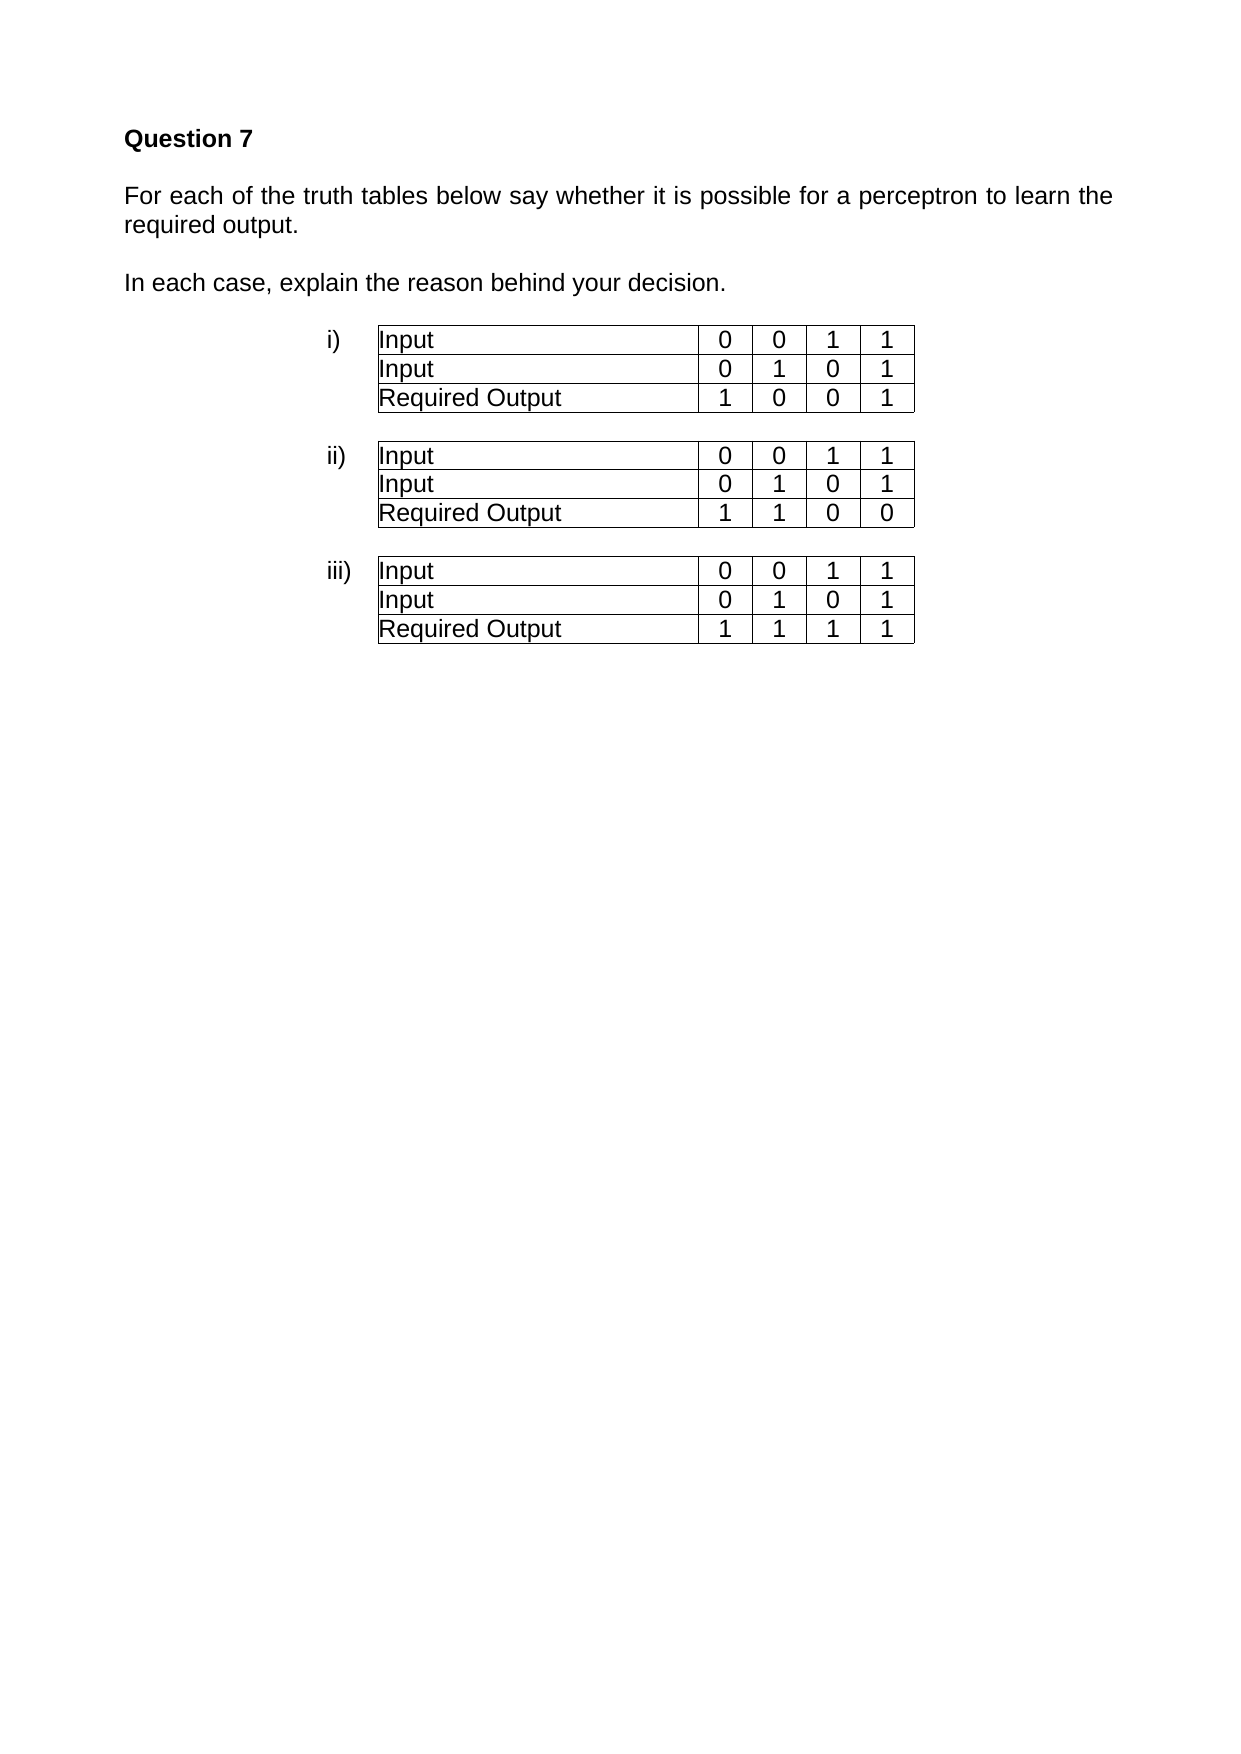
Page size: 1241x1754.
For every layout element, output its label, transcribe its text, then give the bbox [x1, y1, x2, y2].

table_cell [327, 498, 378, 527]
table_header Question 7 For each of the truth tables below say whether it is possible for a perceptron to learn the required output. In each case, explain the reason behind your decision. [118, 118, 1122, 648]
table_cell [806, 413, 860, 441]
table_cell 1 [699, 615, 752, 642]
table_cell [378, 528, 698, 556]
table_cell 0 [807, 355, 860, 383]
table_cell 0 [699, 355, 752, 383]
table_cell [806, 528, 860, 556]
table_header 0 [753, 326, 806, 354]
table_cell 1 [861, 470, 914, 498]
table_cell [327, 527, 378, 556]
table_cell Input [379, 442, 698, 469]
table_cell 1 [807, 615, 860, 642]
table_cell 1 [861, 586, 914, 614]
table_header i) [327, 325, 378, 354]
table_cell 0 [807, 470, 860, 498]
table_cell 0 [699, 442, 752, 469]
table_cell Input [379, 586, 698, 614]
table_cell 0 [861, 499, 914, 527]
table_cell [698, 413, 752, 441]
table_cell 1 [807, 442, 860, 469]
table_cell [327, 354, 378, 383]
table_cell 0 [807, 384, 860, 412]
table_header 1 [807, 326, 860, 354]
table_cell 0 [753, 384, 806, 412]
table_cell [698, 528, 752, 556]
table_cell 0 [753, 442, 806, 469]
table_cell 0 [807, 586, 860, 614]
table_cell [752, 528, 806, 556]
table_cell Input [379, 355, 698, 383]
table_header 0 [699, 326, 752, 354]
table_cell Required Output [379, 615, 698, 642]
table_cell Input [379, 470, 698, 498]
table_cell [752, 413, 806, 441]
table_cell 0 [699, 586, 752, 614]
table_cell [327, 469, 378, 498]
table_cell 1 [861, 355, 914, 383]
table_cell 1 [753, 499, 806, 527]
table_cell 0 [753, 557, 806, 585]
table_cell 1 [807, 557, 860, 585]
table_cell [327, 585, 378, 614]
table_cell ii) [327, 441, 378, 469]
table_cell 1 [753, 586, 806, 614]
table_cell 1 [861, 557, 914, 585]
table_cell 0 [699, 470, 752, 498]
table_cell 1 [699, 384, 752, 412]
table_cell [327, 614, 378, 642]
table_cell 0 [699, 557, 752, 585]
table_header 1 [861, 326, 914, 354]
table_cell [860, 528, 914, 556]
table_cell Required Output [379, 384, 698, 412]
table_cell iii) [327, 556, 378, 585]
table_cell 1 [753, 355, 806, 383]
table_cell 1 [753, 470, 806, 498]
table_cell [860, 413, 914, 441]
table_header Input [379, 326, 698, 354]
table_cell 1 [861, 615, 914, 642]
table_cell [327, 412, 378, 441]
table_cell 1 [861, 442, 914, 469]
table_cell [327, 383, 378, 412]
table_cell 0 [807, 499, 860, 527]
table_cell 1 [699, 499, 752, 527]
table_cell Input [379, 557, 698, 585]
table_cell 1 [753, 615, 806, 642]
table_cell Required Output [379, 499, 698, 527]
table_cell [378, 413, 698, 441]
table_cell 1 [861, 384, 914, 412]
